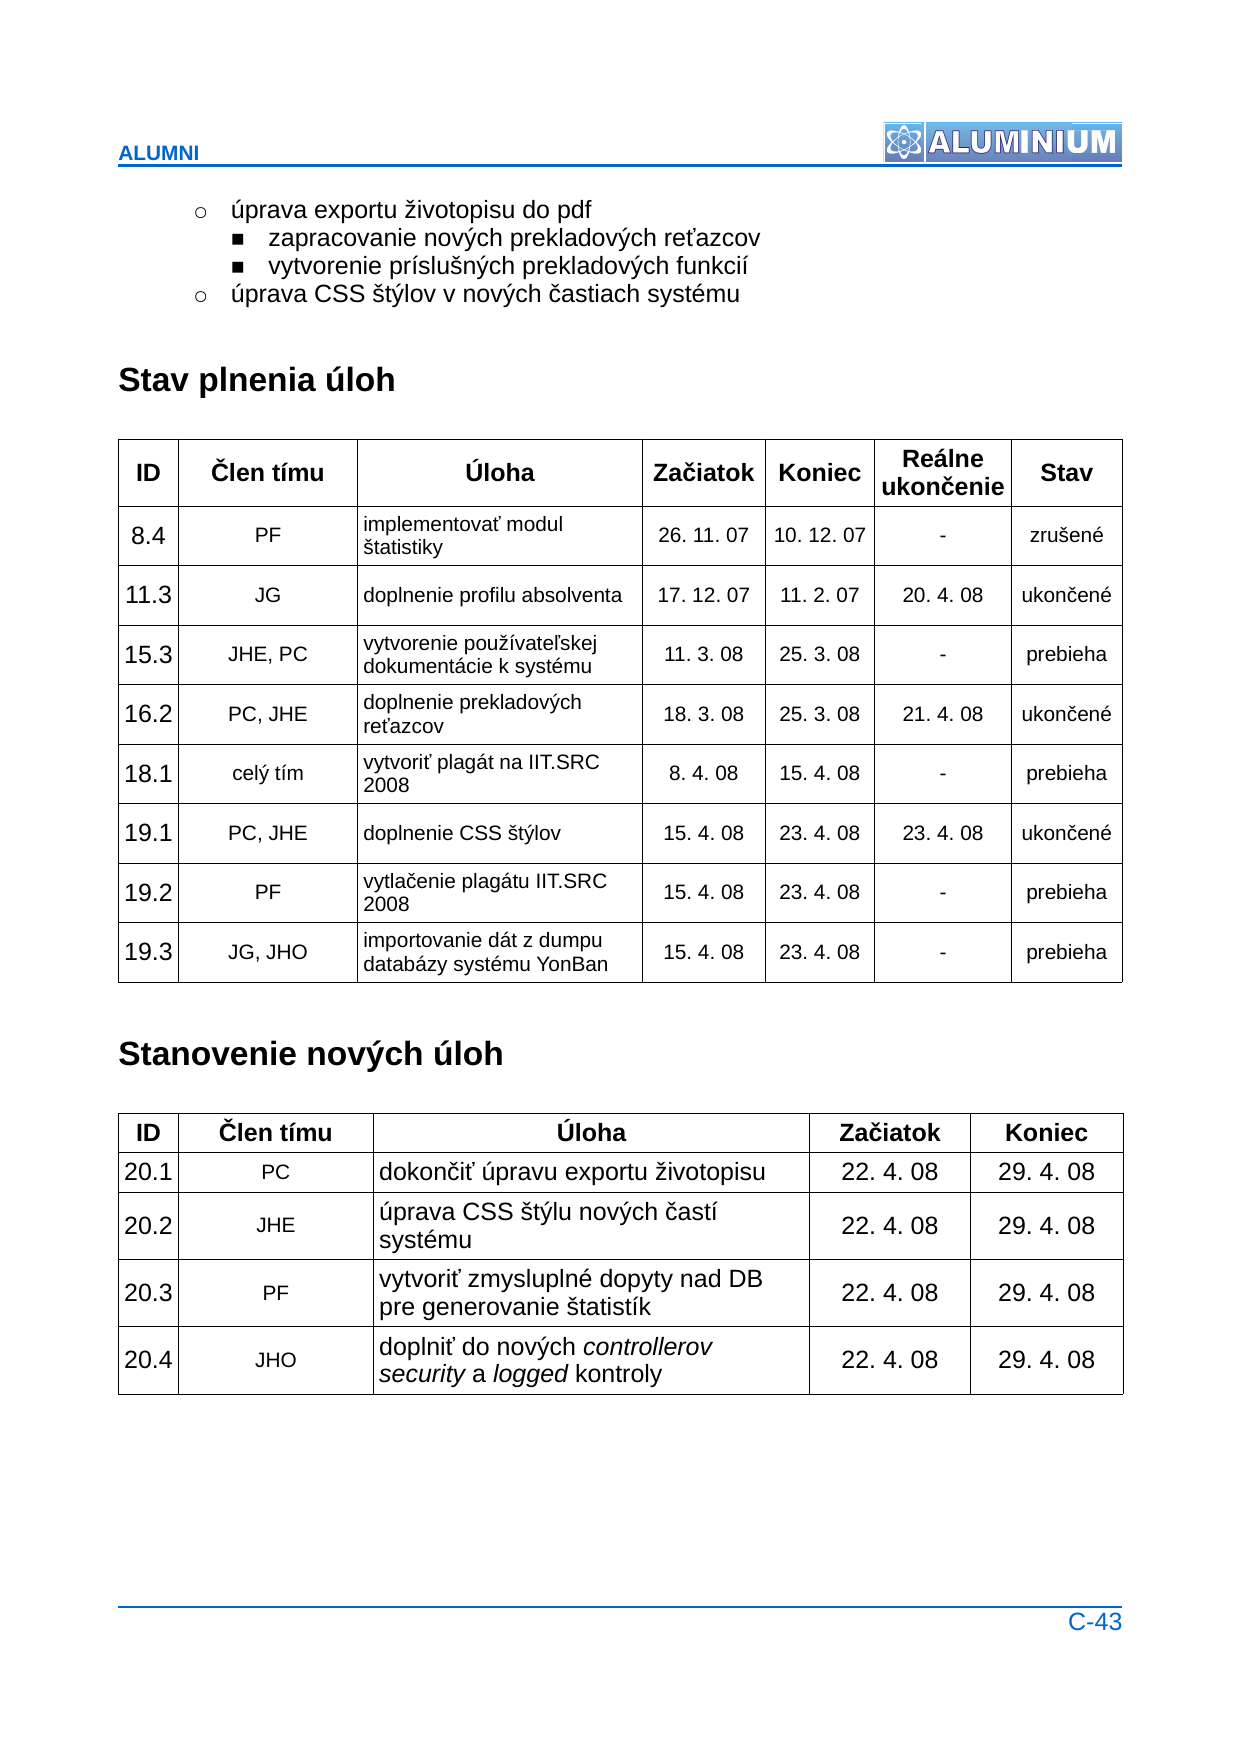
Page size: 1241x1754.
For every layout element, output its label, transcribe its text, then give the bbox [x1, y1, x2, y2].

table_cell doplnenie CSS štýlov [358, 804, 642, 863]
table_cell doplniť do nových controllerov security a logged kontroly [374, 1327, 809, 1394]
table_cell 15. 4. 08 [766, 745, 874, 803]
table_cell 29. 4. 08 [971, 1327, 1123, 1394]
table_cell 29. 4. 08 [971, 1193, 1123, 1259]
table_cell 26. 11. 07 [643, 507, 765, 565]
table_cell 15. 4. 08 [643, 804, 765, 863]
table_cell 10. 12. 07 [766, 507, 874, 565]
table_cell 11. 3. 08 [643, 626, 765, 684]
table_cell prebieha [1012, 923, 1122, 982]
table_cell 22. 4. 08 [810, 1193, 970, 1259]
table_cell JHE, PC [179, 626, 357, 684]
table_cell zrušené [1012, 507, 1122, 565]
table_cell JHE [179, 1193, 373, 1259]
table_cell 15. 4. 08 [643, 923, 765, 982]
table_cell - [875, 507, 1011, 565]
table_cell celý tím [179, 745, 357, 803]
subtitle Stav plnenia úloh [118, 361, 1122, 398]
table_cell 15.3 [119, 626, 178, 684]
table_cell doplnenie prekladových reťazcov [358, 685, 642, 744]
table_cell vytvorenie používateľskej dokumentácie k systému [358, 626, 642, 684]
table_cell ukončené [1012, 566, 1122, 625]
table_cell 18.1 [119, 745, 178, 803]
list úprava exportu životopisu do pdf [193, 196, 1122, 224]
table_cell 20. 4. 08 [875, 566, 1011, 625]
table_header Koniec [766, 440, 874, 506]
table_cell 22. 4. 08 [810, 1260, 970, 1326]
table_header Koniec [971, 1114, 1123, 1152]
table_cell vytlačenie plagátu IIT.SRC 2008 [358, 864, 642, 922]
table_cell 17. 12. 07 [643, 566, 765, 625]
table_cell vytvoriť plagát na IIT.SRC 2008 [358, 745, 642, 803]
table_header ID [119, 440, 178, 506]
table_cell 16.2 [119, 685, 178, 744]
table_cell - [875, 923, 1011, 982]
table_cell implementovať modul štatistiky [358, 507, 642, 565]
table_cell 11. 2. 07 [766, 566, 874, 625]
table_cell 21. 4. 08 [875, 685, 1011, 744]
table_header Stav [1012, 440, 1122, 506]
table_cell 19.3 [119, 923, 178, 982]
table_cell 25. 3. 08 [766, 685, 874, 744]
table_cell 8. 4. 08 [643, 745, 765, 803]
table_header Začiatok [810, 1114, 970, 1152]
table_cell JHO [179, 1327, 373, 1394]
table_cell 23. 4. 08 [875, 804, 1011, 863]
table_cell dokončiť úpravu exportu životopisu [374, 1153, 809, 1192]
table_cell 11.3 [119, 566, 178, 625]
table_cell 23. 4. 08 [766, 923, 874, 982]
list zapracovanie nových prekladových reťazcov [231, 224, 1122, 252]
subtitle Stanovenie nových úloh [118, 1035, 1122, 1072]
table_cell 25. 3. 08 [766, 626, 874, 684]
table_cell PF [179, 507, 357, 565]
table_header Reálne ukončenie [875, 440, 1011, 506]
table_cell JG, JHO [179, 923, 357, 982]
table_header Začiatok [643, 440, 765, 506]
table_cell JG [179, 566, 357, 625]
table_cell 19.2 [119, 864, 178, 922]
table_cell - [875, 626, 1011, 684]
table_cell - [875, 745, 1011, 803]
table_cell 23. 4. 08 [766, 804, 874, 863]
table_cell PC [179, 1153, 373, 1192]
table_cell 22. 4. 08 [810, 1153, 970, 1192]
table_cell PF [179, 864, 357, 922]
table_cell vytvoriť zmysluplné dopyty nad DB pre generovanie štatistík [374, 1260, 809, 1326]
table_cell 18. 3. 08 [643, 685, 765, 744]
table_cell 20.2 [119, 1193, 178, 1259]
table_cell 20.1 [119, 1153, 178, 1192]
table_cell ukončené [1012, 685, 1122, 744]
table_cell importovanie dát z dumpu databázy systému YonBan [358, 923, 642, 982]
table_header Člen tímu [179, 1114, 373, 1152]
table_cell - [875, 864, 1011, 922]
table_cell úprava CSS štýlu nových častí systému [374, 1193, 809, 1259]
table_header Člen tímu [179, 440, 357, 506]
table_cell ukončené [1012, 804, 1122, 863]
table_header Úloha [374, 1114, 809, 1152]
table_cell 23. 4. 08 [766, 864, 874, 922]
table_cell 20.4 [119, 1327, 178, 1394]
table_cell 29. 4. 08 [971, 1153, 1123, 1192]
table_cell PC, JHE [179, 685, 357, 744]
table_cell 29. 4. 08 [971, 1260, 1123, 1326]
table_header Úloha [358, 440, 642, 506]
list úprava CSS štýlov v nových častiach systému [193, 280, 1122, 308]
table_cell 22. 4. 08 [810, 1327, 970, 1394]
table_cell PC, JHE [179, 804, 357, 863]
table_cell 15. 4. 08 [643, 864, 765, 922]
table_cell prebieha [1012, 626, 1122, 684]
table_cell PF [179, 1260, 373, 1326]
table_cell prebieha [1012, 864, 1122, 922]
table_cell 20.3 [119, 1260, 178, 1326]
table_cell 8.4 [119, 507, 178, 565]
list vytvorenie príslušných prekladových funkcií [231, 252, 1122, 280]
table_header ID [119, 1114, 178, 1152]
table_cell doplnenie profilu absolventa [358, 566, 642, 625]
table_cell prebieha [1012, 745, 1122, 803]
table_cell 19.1 [119, 804, 178, 863]
